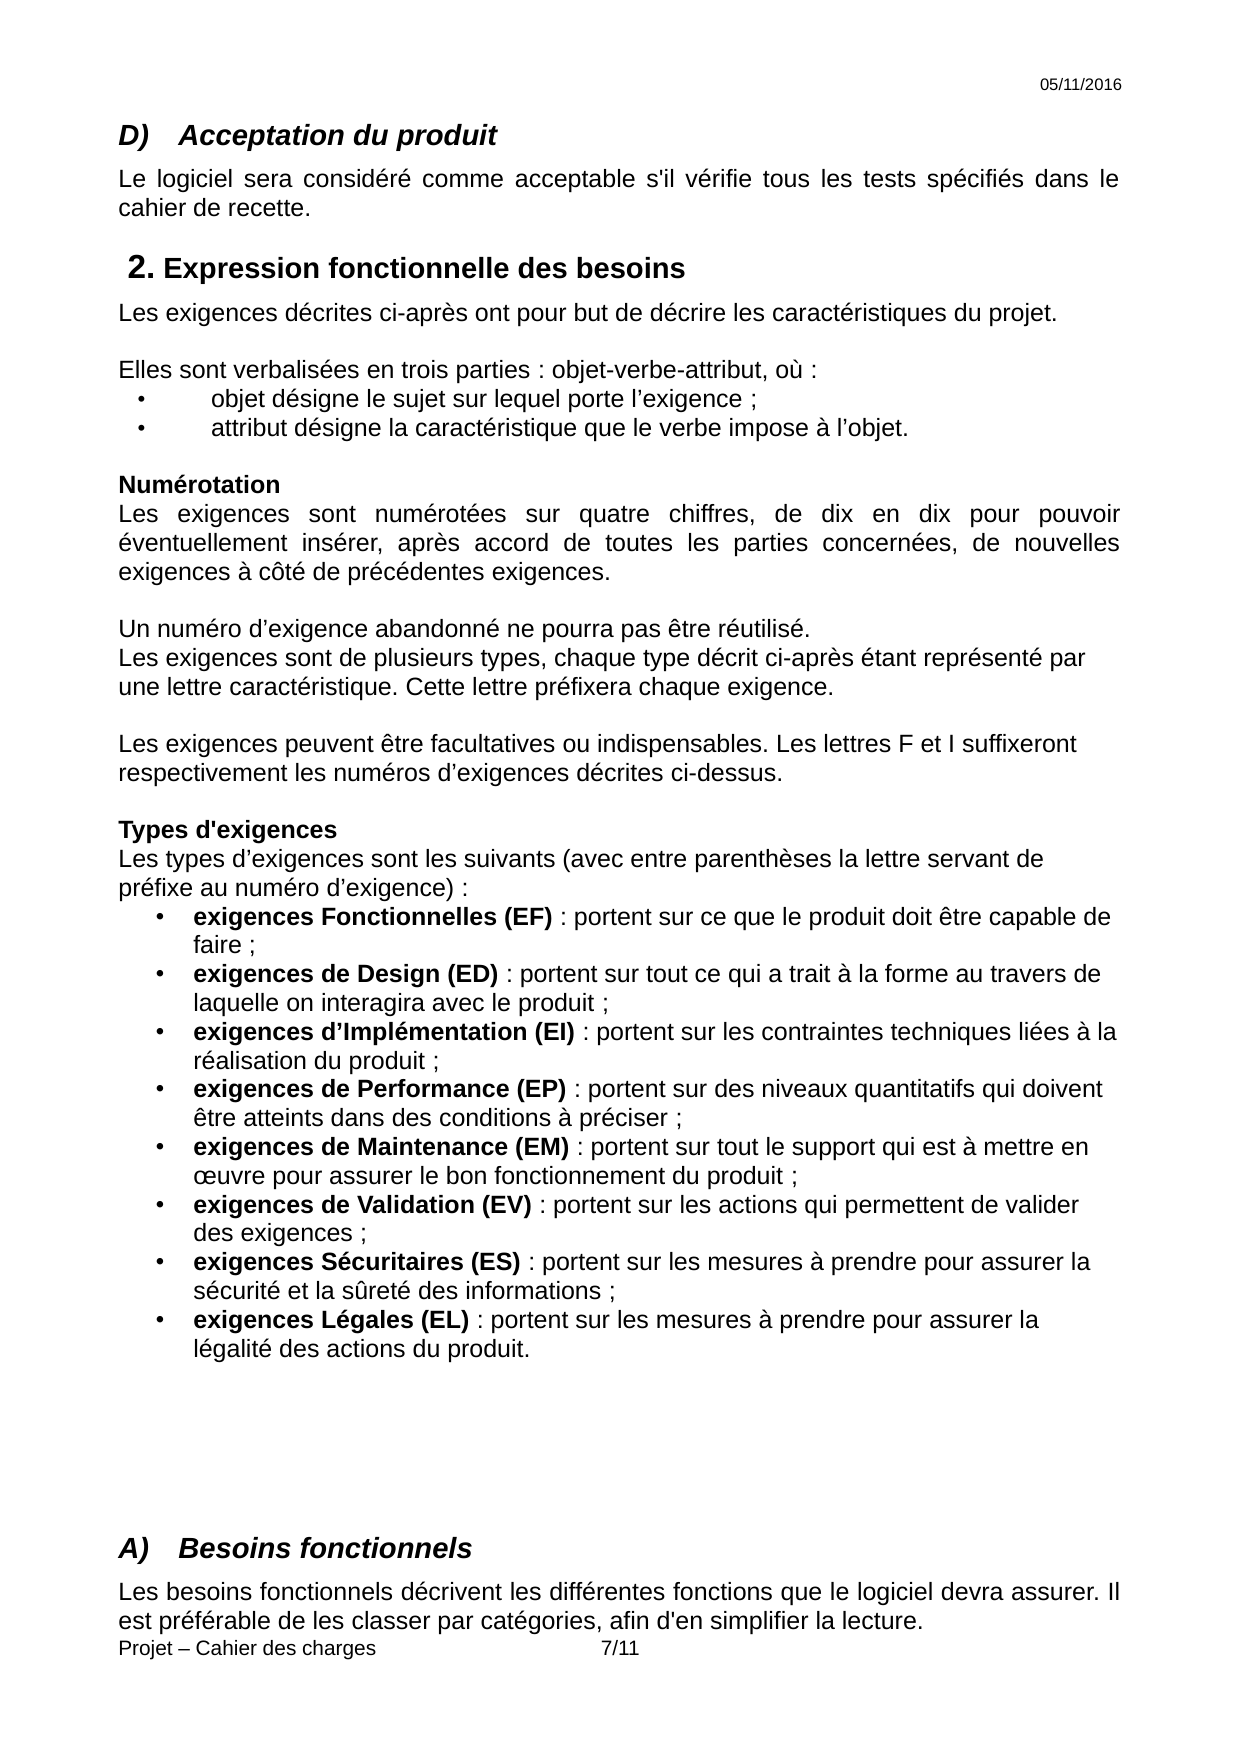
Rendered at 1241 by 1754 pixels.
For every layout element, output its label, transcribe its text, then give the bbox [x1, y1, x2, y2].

text Les exigences peuvent être facultatives ou indispensables. Les lettres F et I suffixeront respectivement les numéros d’exigences décrites ci-dessus. [118, 729, 1122, 787]
subtitle Expression fonctionnelle des besoins [118, 247, 1122, 285]
list exigences de Performance (EP) : portent sur des niveaux quantitatifs qui doivent être atteints dans des conditions à préciser ; [156, 1074, 1122, 1132]
text Le logiciel sera considéré comme acceptable s'il vérifie tous les tests spécifiés dans le cahier de recette. [118, 164, 1122, 222]
text Un numéro d’exigence abandonné ne pourra pas être réutilisé. [118, 614, 1122, 643]
list exigences d’Implémentation (EI) : portent sur les contraintes techniques liées à la réalisation du produit ; [156, 1017, 1122, 1074]
text Les exigences sont de plusieurs types, chaque type décrit ci-après étant représenté par une lettre caractéristique. Cette lettre préfixera chaque exigence. [118, 643, 1122, 700]
list exigences de Maintenance (EM) : portent sur tout le support qui est à mettre en œuvre pour assurer le bon fonctionnement du produit ; [156, 1132, 1122, 1189]
list exigences Légales (EL) : portent sur les mesures à prendre pour assurer la légalité des actions du produit. [156, 1305, 1122, 1362]
subtitle Acceptation du produit [118, 118, 1122, 152]
list objet désigne le sujet sur lequel porte l’exigence ; [137, 384, 1122, 413]
list attribut désigne la caractéristique que le verbe impose à l’objet. [137, 413, 1122, 442]
list exigences de Design (ED) : portent sur tout ce qui a trait à la forme au travers de laquelle on interagira avec le produit ; [156, 959, 1122, 1017]
text Les exigences sont numérotées sur quatre chiffres, de dix en dix pour pouvoir éventuellement insérer, après accord de toutes les parties concernées, de nouvelles exigences à côté de précédentes exigences. [118, 499, 1122, 585]
text Les exigences décrites ci-après ont pour but de décrire les caractéristiques du projet. [118, 298, 1122, 326]
list exigences Sécuritaires (ES) : portent sur les mesures à prendre pour assurer la sécurité et la sûreté des informations ; [156, 1247, 1122, 1305]
list exigences de Validation (EV) : portent sur les actions qui permettent de valider des exigences ; [156, 1189, 1122, 1247]
subtitle Besoins fonctionnels [118, 1531, 1122, 1565]
list exigences Fonctionnelles (EF) : portent sur ce que le produit doit être capable de faire ; [156, 902, 1122, 959]
text Les types d’exigences sont les suivants (avec entre parenthèses la lettre servant de préfixe au numéro d’exigence) : [118, 844, 1122, 902]
text Types d'exigences [118, 815, 1122, 844]
text Numérotation [118, 470, 1122, 499]
text Les besoins fonctionnels décrivent les différentes fonctions que le logiciel devra assurer. Il est préférable de les classer par catégories, afin d'en simplifier la lecture. [118, 1577, 1122, 1635]
text Elles sont verbalisées en trois parties : objet-verbe-attribut, où : [118, 355, 1122, 384]
